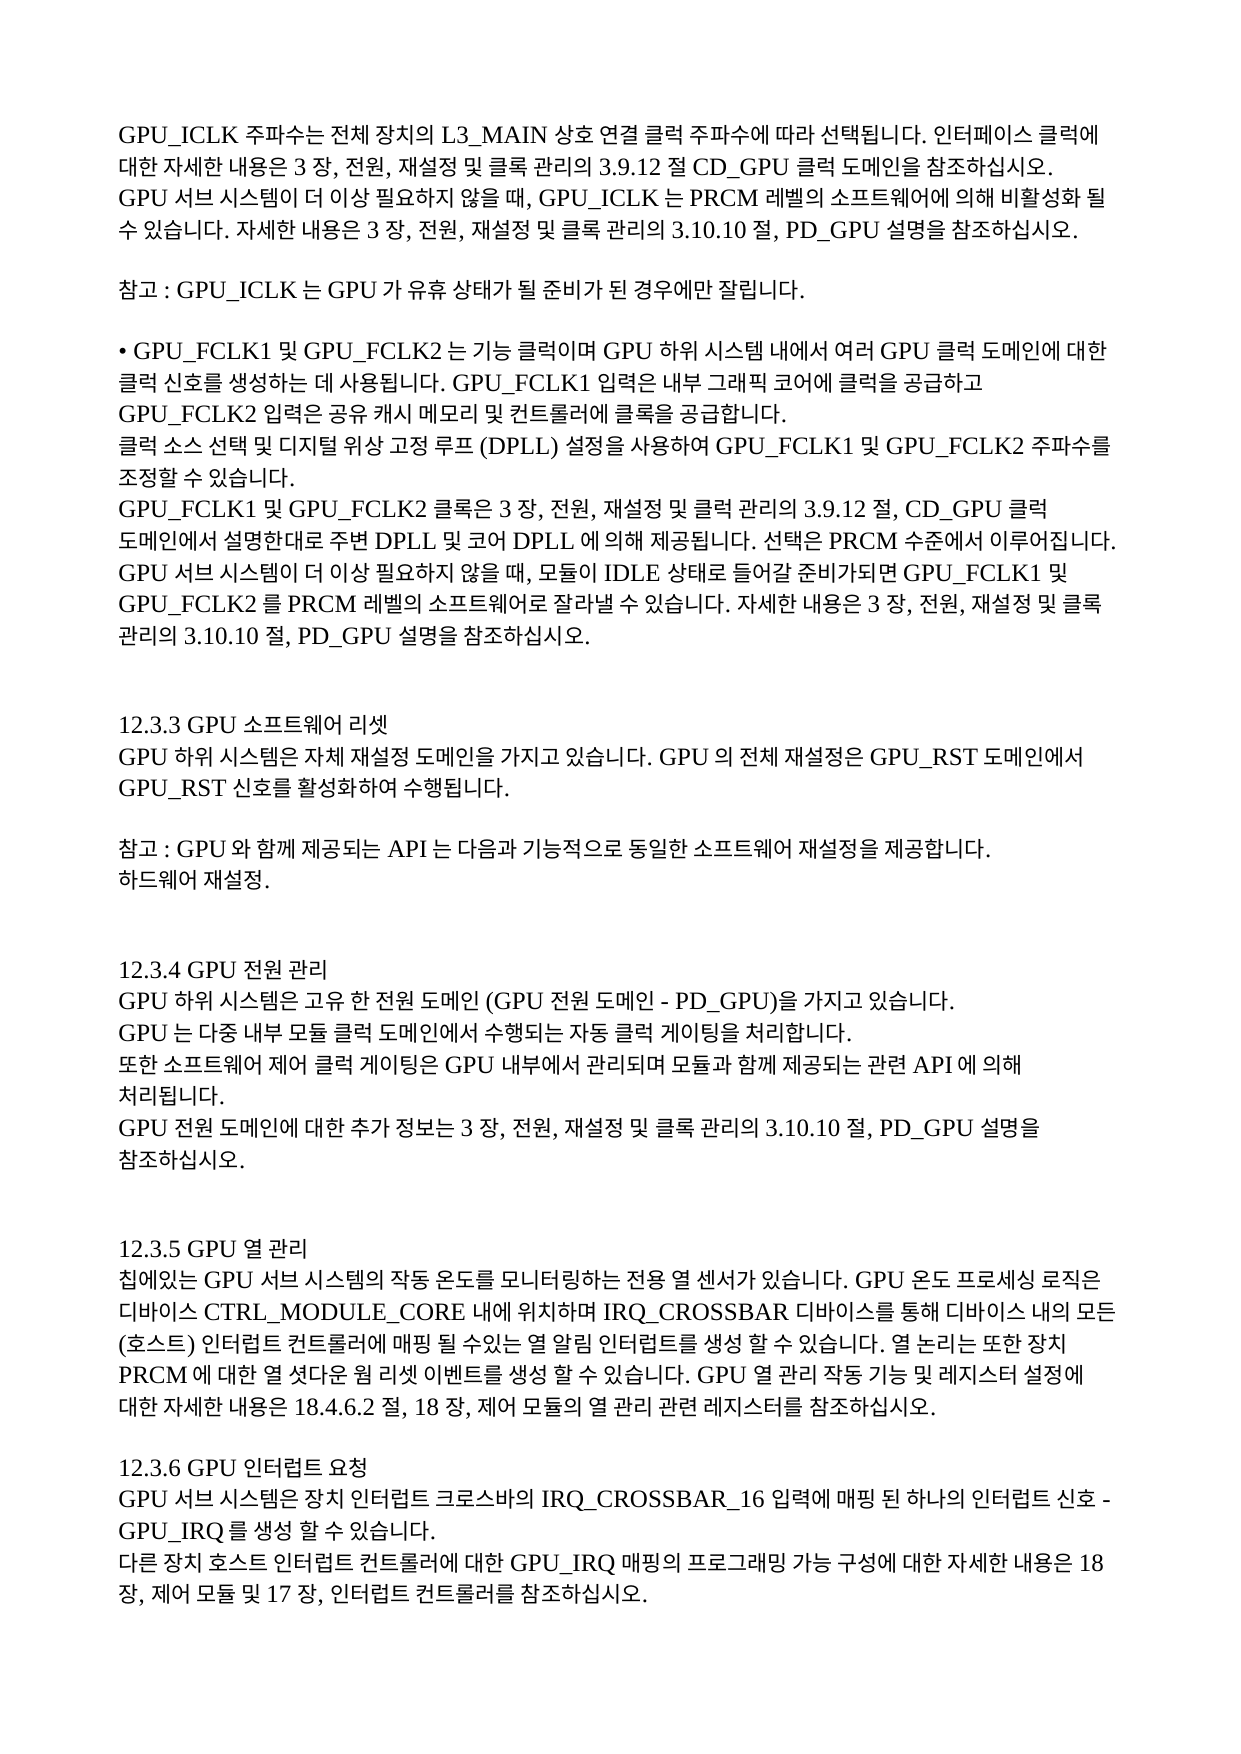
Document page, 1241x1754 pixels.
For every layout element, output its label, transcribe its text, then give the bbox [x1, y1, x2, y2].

text GPU 서브 시스템은 장치 인터럽트 크로스바의 IRQ_CROSSBAR_16 입력에 매핑 된 하나의 인터럽트 신호 - GPU_IRQ를 생성 할 수 있습니다. [118, 1482, 1122, 1546]
text 12.3.3 GPU 소프트웨어 리셋 [118, 708, 1122, 740]
text 또한 소프트웨어 제어 클럭 게이팅은 GPU 내부에서 관리되며 모듈과 함께 제공되는 관련 API에 의해 처리됩니다. [118, 1048, 1122, 1111]
text GPU는 다중 내부 모듈 클럭 도메인에서 수행되는 자동 클럭 게이팅을 처리합니다. [118, 1016, 1122, 1048]
text 참고 : GPU_ICLK는 GPU가 유휴 상태가 될 준비가 된 경우에만 잘립니다. [118, 273, 1122, 305]
text 클럭 소스 선택 및 디지털 위상 고정 루프 (DPLL) 설정을 사용하여 GPU_FCLK1 및 GPU_FCLK2 주파수를 조정할 수 있습니다. [118, 429, 1122, 492]
text 12.3.5 GPU 열 관리 [118, 1232, 1122, 1263]
text 12.3.4 GPU 전원 관리 [118, 953, 1122, 984]
text 다른 장치 호스트 인터럽트 컨트롤러에 대한 GPU_IRQ 매핑의 프로그래밍 가능 구성에 대한 자세한 내용은 18 장, 제어 모듈 및 17 장, 인터럽트 컨트롤러를 참조하십시오. [118, 1546, 1122, 1609]
text • GPU_FCLK1 및 GPU_FCLK2는 기능 클럭이며 GPU 하위 시스템 내에서 여러 GPU 클럭 도메인에 대한 클럭 신호를 생성하는 데 사용됩니다. GPU_FCLK1 입력은 내부 그래픽 코어에 클럭을 공급하고 GPU_FCLK2 입력은 공유 캐시 메모리 및 컨트롤러에 클록을 공급합니다. [118, 334, 1122, 429]
text 하드웨어 재설정. [118, 863, 1122, 895]
text GPU 전원 도메인에 대한 추가 정보는 3 장, 전원, 재설정 및 클록 관리의 3.10.10 절, PD_GPU 설명을 참조하십시오. [118, 1111, 1122, 1174]
text GPU 서브 시스템이 더 이상 필요하지 않을 때, GPU_ICLK는 PRCM 레벨의 소프트웨어에 의해 비활성화 될 수 있습니다. 자세한 내용은 3 장, 전원, 재설정 및 클록 관리의 3.10.10 절, PD_GPU 설명을 참조하십시오. [118, 181, 1122, 245]
text 12.3.6 GPU 인터럽트 요청 [118, 1451, 1122, 1482]
text GPU_FCLK1 및 GPU_FCLK2 클록은 3 장, 전원, 재설정 및 클럭 관리의 3.9.12 절, CD_GPU 클럭 도메인에서 설명한대로 주변 DPLL 및 코어 DPLL에 의해 제공됩니다. 선택은 PRCM 수준에서 이루어집니다. [118, 492, 1122, 556]
text 칩에있는 GPU 서브 시스템의 작동 온도를 모니터링하는 전용 열 센서가 있습니다. GPU 온도 프로세싱 로직은 디바이스 CTRL_MODULE_CORE 내에 위치하며 IRQ_CROSSBAR 디바이스를 통해 디바이스 내의 모든 (호스트) 인터럽트 컨트롤러에 매핑 될 수있는 열 알림 인터럽트를 생성 할 수 있습니다. 열 논리는 또한 장치 PRCM에 대한 열 셧다운 웜 리셋 이벤트를 생성 할 수 있습니다. GPU 열 관리 작동 기능 및 레지스터 설정에 대한 자세한 내용은 18.4.6.2 절, 18 장, 제어 모듈의 열 관리 관련 레지스터를 참조하십시오. [118, 1263, 1122, 1422]
text GPU_ICLK 주파수는 전체 장치의 L3_MAIN 상호 연결 클럭 주파수에 따라 선택됩니다. 인터페이스 클럭에 대한 자세한 내용은 3 장, 전원, 재설정 및 클록 관리의 3.9.12 절 CD_GPU 클럭 도메인을 참조하십시오. [118, 118, 1122, 181]
text GPU 하위 시스템은 자체 재설정 도메인을 가지고 있습니다. GPU의 전체 재설정은 GPU_RST 도메인에서 GPU_RST 신호를 활성화하여 수행됩니다. [118, 740, 1122, 803]
text 참고 : GPU와 함께 제공되는 API는 다음과 기능적으로 동일한 소프트웨어 재설정을 제공합니다. [118, 832, 1122, 863]
text GPU 서브 시스템이 더 이상 필요하지 않을 때, 모듈이 IDLE 상태로 들어갈 준비가되면 GPU_FCLK1 및 GPU_FCLK2를 PRCM 레벨의 소프트웨어로 잘라낼 수 있습니다. 자세한 내용은 3 장, 전원, 재설정 및 클록 관리의 3.10.10 절, PD_GPU 설명을 참조하십시오. [118, 556, 1122, 651]
text GPU 하위 시스템은 고유 한 전원 도메인 (GPU 전원 도메인 - PD_GPU)을 가지고 있습니다. [118, 984, 1122, 1016]
